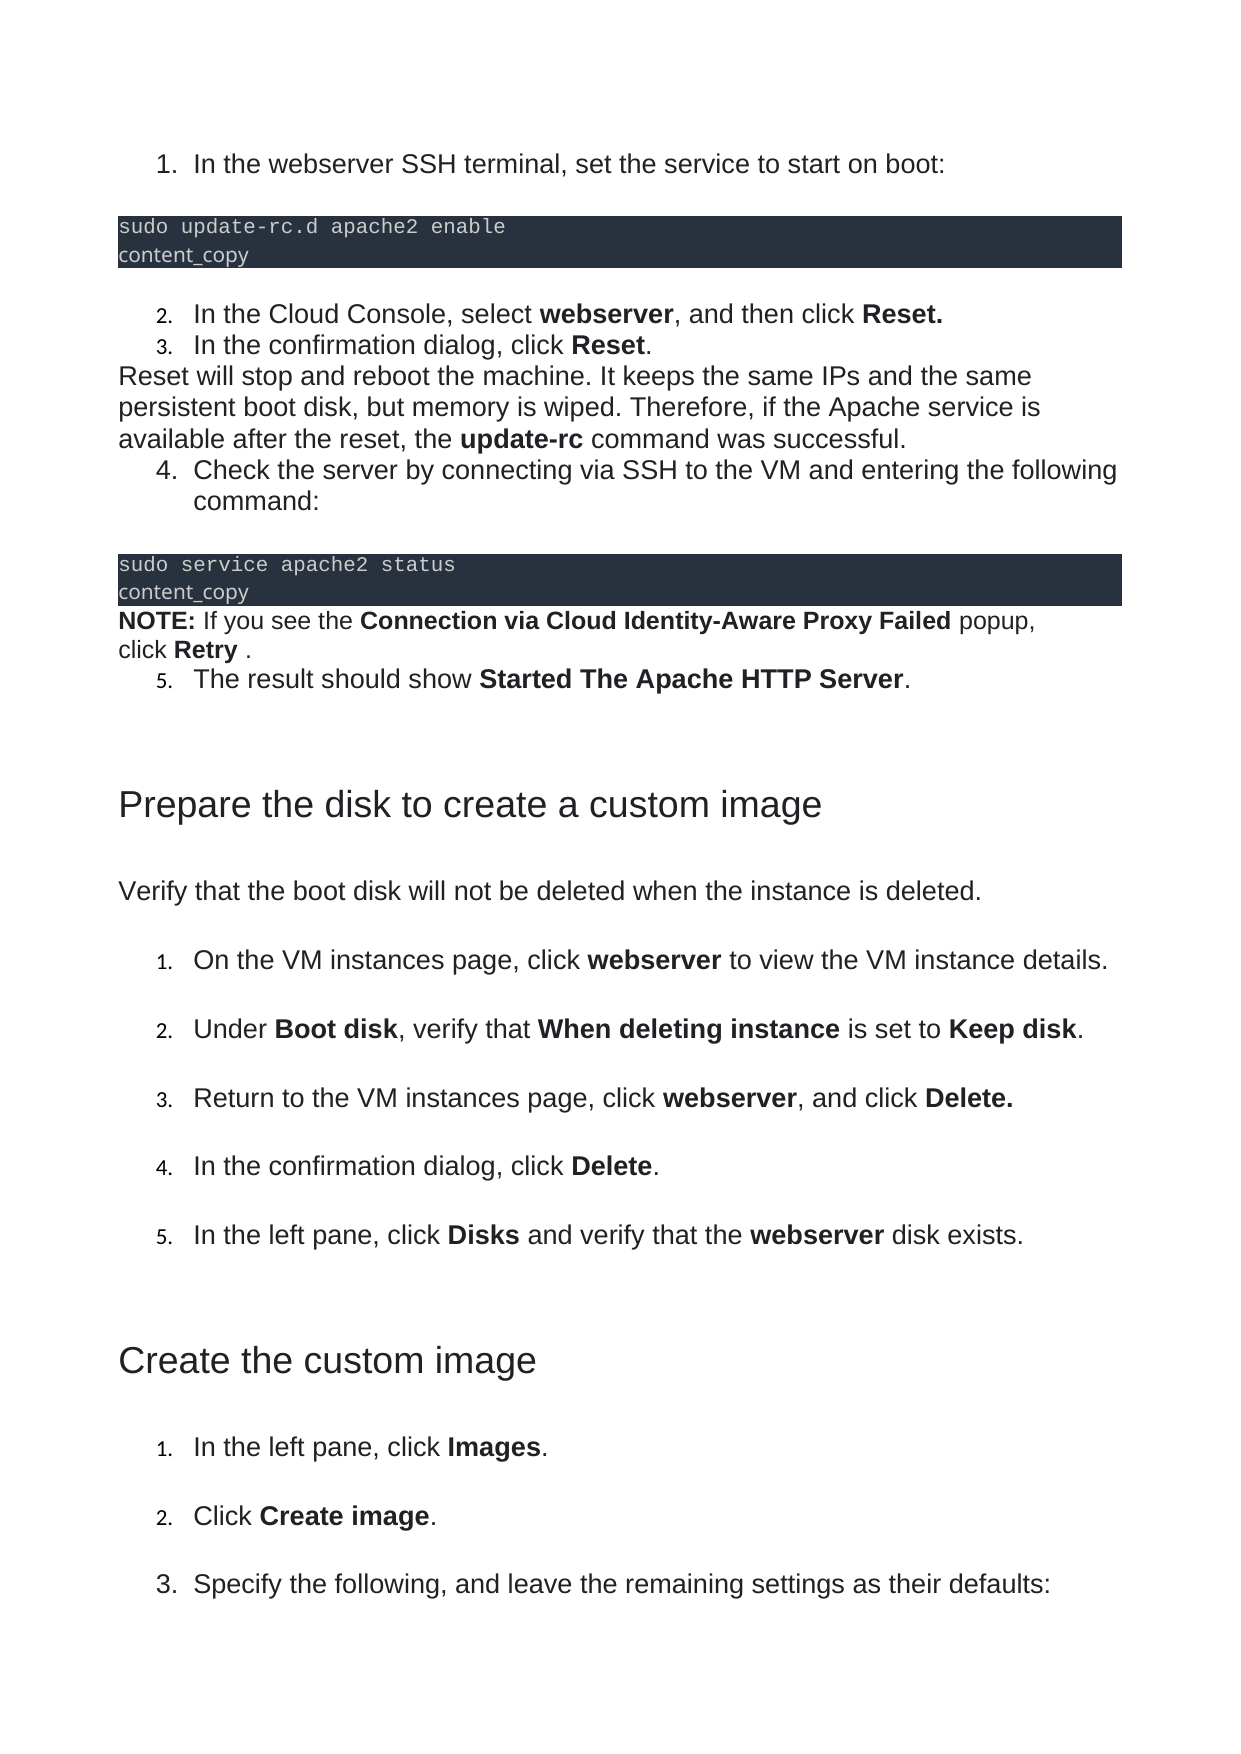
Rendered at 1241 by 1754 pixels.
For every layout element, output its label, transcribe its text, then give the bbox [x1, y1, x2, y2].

subtitle Create the custom image [118, 1338, 1122, 1381]
list Check the server by connecting via SSH to the VM and entering the following command: [156, 454, 1122, 516]
list In the confirmation dialog, click Reset. [156, 329, 1122, 360]
list On the VM instances page, click webserver to view the VM instance details. [156, 944, 1122, 975]
list In the Cloud Console, select webserver, and then click Reset. [156, 298, 1122, 329]
list In the webserver SSH terminal, set the service to start on boot: [156, 148, 1122, 179]
text NOTE: If you see the Connection via Cloud Identity-Aware Proxy Failed popup, click Retry . [118, 606, 1122, 663]
subtitle Prepare the disk to create a custom image [118, 782, 1122, 825]
list Click Create image. [156, 1500, 1122, 1531]
list Under Boot disk, verify that When deleting instance is set to Keep disk. [156, 1013, 1122, 1044]
text content_copy [118, 240, 1122, 268]
list In the left pane, click Disks and verify that the webserver disk exists. [156, 1219, 1122, 1250]
text sudo update-rc.d apache2 enable [118, 216, 1122, 240]
text sudo service apache2 status [118, 554, 1122, 577]
list Return to the VM instances page, click webserver, and click Delete. [156, 1082, 1122, 1113]
list Specify the following, and leave the remaining settings as their defaults: [156, 1568, 1122, 1600]
list The result should show Started The Apache HTTP Server. [156, 663, 1122, 695]
list In the left pane, click Images. [156, 1431, 1122, 1462]
text Reset will stop and reboot the machine. It keeps the same IPs and the same persistent boot disk, but memory is wiped. Therefore, if the Apache service is available after the reset, the update-rc command was successful. [118, 360, 1122, 454]
text content_copy [118, 577, 1122, 606]
text Verify that the boot disk will not be deleted when the instance is deleted. [118, 875, 1122, 907]
list In the confirmation dialog, click Delete. [156, 1150, 1122, 1182]
